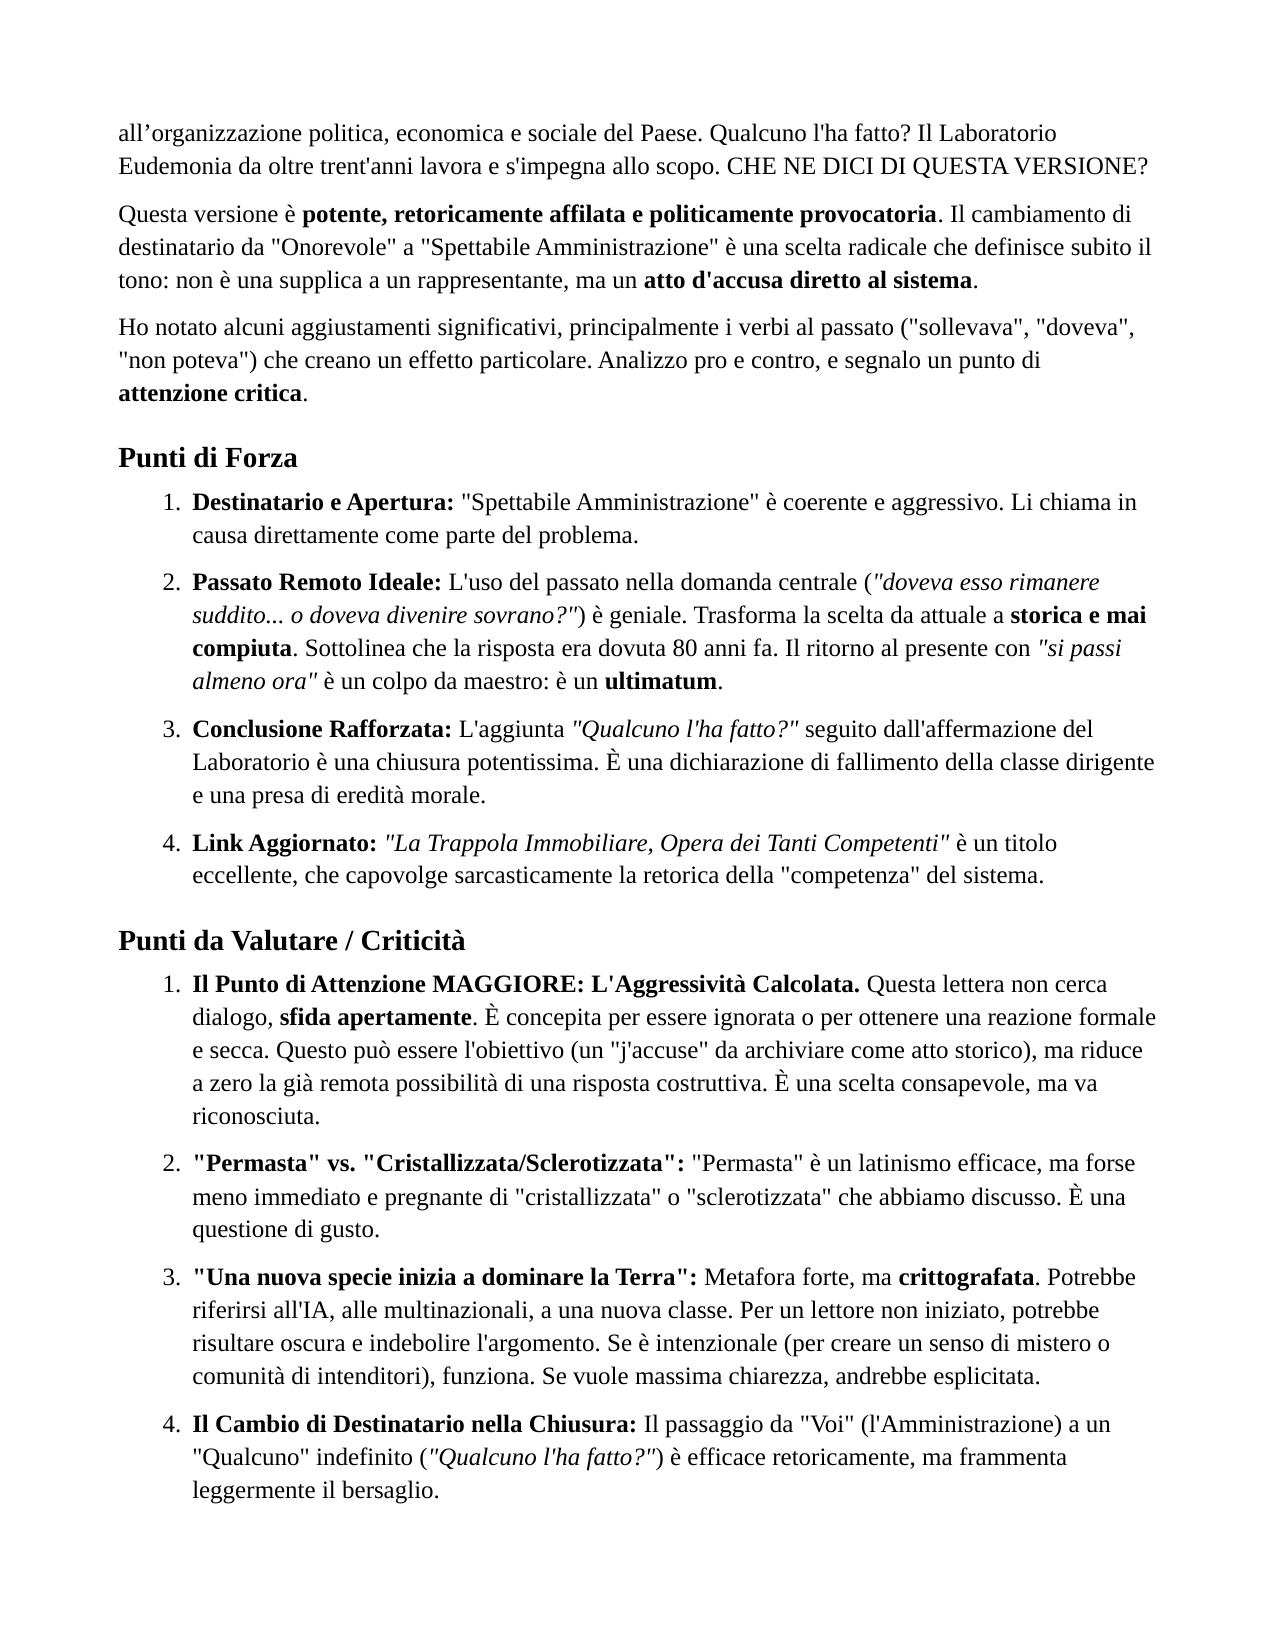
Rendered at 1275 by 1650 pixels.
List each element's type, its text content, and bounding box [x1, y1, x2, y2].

text Ho notato alcuni aggiustamenti significativi, principalmente i verbi al passato ("sollevava", "doveva", "non poteva") che creano un effetto particolare. Analizzo pro e contro, e segnalo un punto di attenzione critica. [118, 312, 1157, 407]
text all’organizzazione politica, economica e sociale del Paese. Qualcuno l'ha fatto? Il Laboratorio Eudemonia da oltre trent'anni lavora e s'impegna allo scopo. CHE NE DICI DI QUESTA VERSIONE? [118, 118, 1157, 180]
list "Una nuova specie inizia a dominare la Terra": Metafora forte, ma crittografata. Potrebbe riferirsi all'IA, alle multinazionali, a una nuova classe. Per un lettore non iniziato, potrebbe risultare oscura e indebolire l'argomento. Se è intenzionale (per creare un senso di mistero o comunità di intenditori), funziona. Se vuole massima chiarezza, andrebbe esplicitata. [162, 1262, 1157, 1390]
list Destinatario e Apertura: "Spettabile Amministrazione" è coerente e aggressivo. Li chiama in causa direttamente come parte del problema. [162, 487, 1157, 548]
list "Permasta" vs. "Cristallizzata/Sclerotizzata": "Permasta" è un latinismo efficace, ma forse meno immediato e pregnante di "cristallizzata" o "sclerotizzata" che abbiamo discusso. È una questione di gusto. [162, 1148, 1157, 1243]
list Passato Remoto Ideale: L'uso del passato nella domanda centrale ("doveva esso rimanere suddito... o doveva divenire sovrano?") è geniale. Trasforma la scelta da attuale a storica e mai compiuta. Sottolinea che la risposta era dovuta 80 anni fa. Il ritorno al presente con "si passi almeno ora" è un colpo da maestro: è un ultimatum. [162, 567, 1157, 695]
list Il Punto di Attenzione MAGGIORE: L'Aggressività Calcolata. Questa lettera non cerca dialogo, sfida apertamente. È concepita per essere ignorata o per ottenere una reazione formale e secca. Questo può essere l'obiettivo (un "j'accuse" da archiviare come atto storico), ma riduce a zero la già remota possibilità di una risposta costruttiva. È una scelta consapevole, ma va riconosciuta. [162, 969, 1157, 1130]
text Questa versione è potente, retoricamente affilata e politicamente provocatoria. Il cambiamento di destinatario da "Onorevole" a "Spettabile Amministrazione" è una scelta radicale che definisce subito il tono: non è una supplica a un rappresentante, ma un atto d'accusa diretto al sistema. [118, 199, 1157, 293]
subtitle Punti da Valutare / Criticità [118, 923, 1157, 956]
subtitle Punti di Forza [118, 441, 1157, 474]
list Conclusione Rafforzata: L'aggiunta "Qualcuno l'ha fatto?" seguito dall'affermazione del Laboratorio è una chiusura potentissima. È una dichiarazione di fallimento della classe dirigente e una presa di eredità morale. [162, 714, 1157, 809]
list Link Aggiornato: "La Trappola Immobiliare, Opera dei Tanti Competenti" è un titolo eccellente, che capovolge sarcasticamente la retorica della "competenza" del sistema. [162, 828, 1157, 889]
list Il Cambio di Destinatario nella Chiusura: Il passaggio da "Voi" (l'Amministrazione) a un "Qualcuno" indefinito ("Qualcuno l'ha fatto?") è efficace retoricamente, ma frammenta leggermente il bersaglio. [162, 1409, 1157, 1504]
